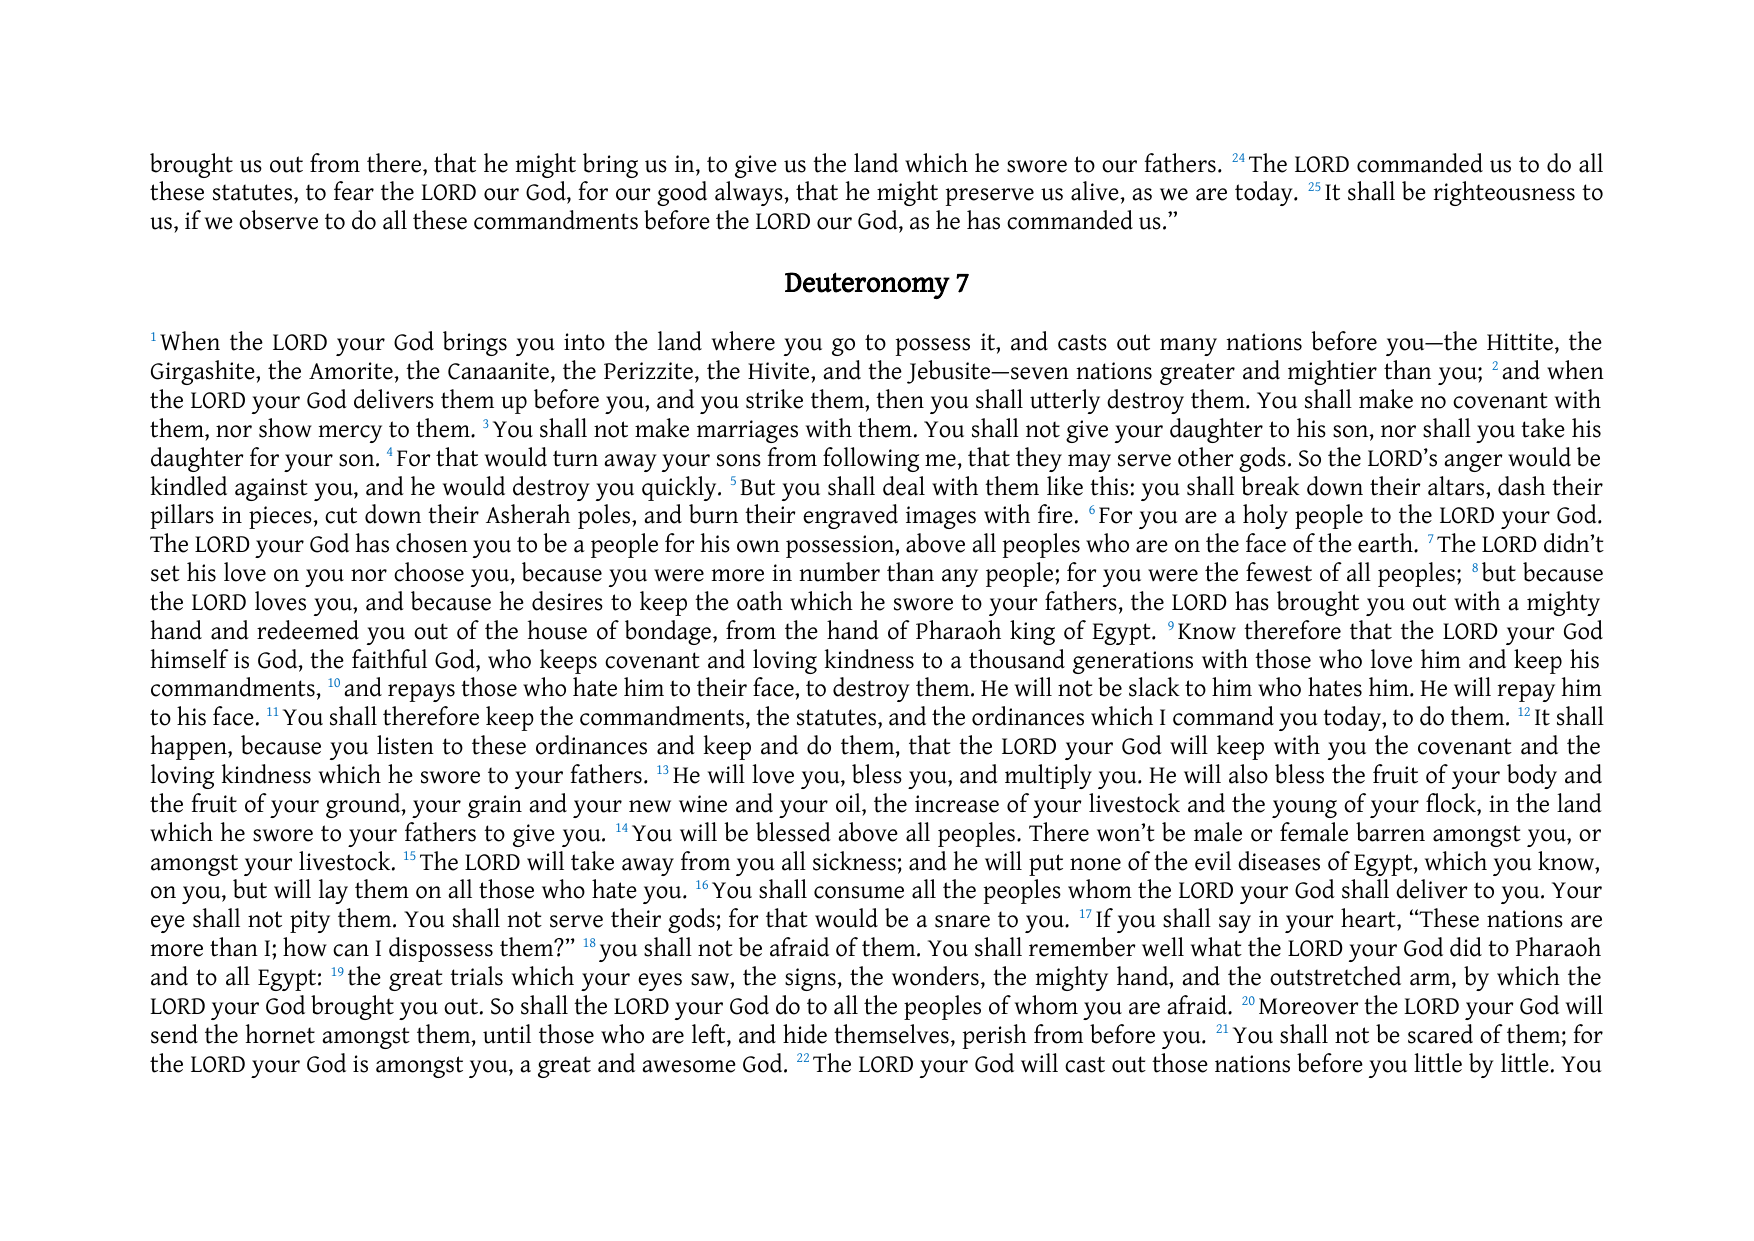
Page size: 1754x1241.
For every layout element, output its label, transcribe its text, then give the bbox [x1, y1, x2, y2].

text 1 When the LORD your God brings you into the land where you go to possess it, and casts out many nations before you—the Hittite, the Girgashite, the Amorite, the Canaanite, the Perizzite, the Hivite, and the Jebusite—seven nations greater and mightier than you; 2 and when the LORD your God delivers them up before you, and you strike them, then you shall utterly destroy them. You shall make no covenant with them, nor show mercy to them. 3 You shall not make marriages with them. You shall not give your daughter to his son, nor shall you take his daughter for your son. 4 For that would turn away your sons from following me, that they may serve other gods. So the LORD’s anger would be kindled against you, and he would destroy you quickly. 5 But you shall deal with them like this: you shall break down their altars, dash their pillars in pieces, cut down their Asherah poles, and burn their engraved images with fire. 6 For you are a holy people to the LORD your God. The LORD your God has chosen you to be a people for his own possession, above all peoples who are on the face of the earth. 7 The LORD didn’t set his love on you nor choose you, because you were more in number than any people; for you were the fewest of all peoples; 8 but because the LORD loves you, and because he desires to keep the oath which he swore to your fathers, the LORD has brought you out with a mighty hand and redeemed you out of the house of bondage, from the hand of Pharaoh king of Egypt. 9 Know therefore that the LORD your God himself is God, the faithful God, who keeps covenant and loving kindness to a thousand generations with those who love him and keep his commandments, 10 and repays those who hate him to their face, to destroy them. He will not be slack to him who hates him. He will repay him to his face. 11 You shall therefore keep the commandments, the statutes, and the ordinances which I command you today, to do them. 12 It shall happen, because you listen to these ordinances and keep and do them, that the LORD your God will keep with you the covenant and the loving kindness which he swore to your fathers. 13 He will love you, bless you, and multiply you. He will also bless the fruit of your body and the fruit of your ground, your grain and your new wine and your oil, the increase of your livestock and the young of your flock, in the land which he swore to your fathers to give you. 14 You will be blessed above all peoples. There won’t be male or female barren amongst you, or amongst your livestock. 15 The LORD will take away from you all sickness; and he will put none of the evil diseases of Egypt, which you know, on you, but will lay them on all those who hate you. 16 You shall consume all the peoples whom the LORD your God shall deliver to you. Your eye shall not pity them. You shall not serve their gods; for that would be a snare to you. 17 If you shall say in your heart, “These nations are more than I; how can I dispossess them?” 18 you shall not be afraid of them. You shall remember well what the LORD your God did to Pharaoh and to all Egypt: 19 the great trials which your eyes saw, the signs, the wonders, the mighty hand, and the outstretched arm, by which the LORD your God brought you out. So shall the LORD your God do to all the peoples of whom you are afraid. 20 Moreover the LORD your God will send the hornet amongst them, until those who are left, and hide themselves, perish from before you. 21 You shall not be scared of them; for the LORD your God is amongst you, a great and awesome God. 22 The LORD your God will cast out those nations before you little by little. You [150, 329, 1604, 1079]
text brought us out from there, that he might bring us in, to give us the land which he swore to our fathers. 24 The LORD commanded us to do all these statutes, to fear the LORD our God, for our good always, that he might preserve us alive, as we are today. 25 It shall be righteousness to us, if we observe to do all these commandments before the LORD our God, as he has commanded us.” [150, 150, 1604, 237]
text Deuteronomy 7 [150, 266, 1604, 299]
